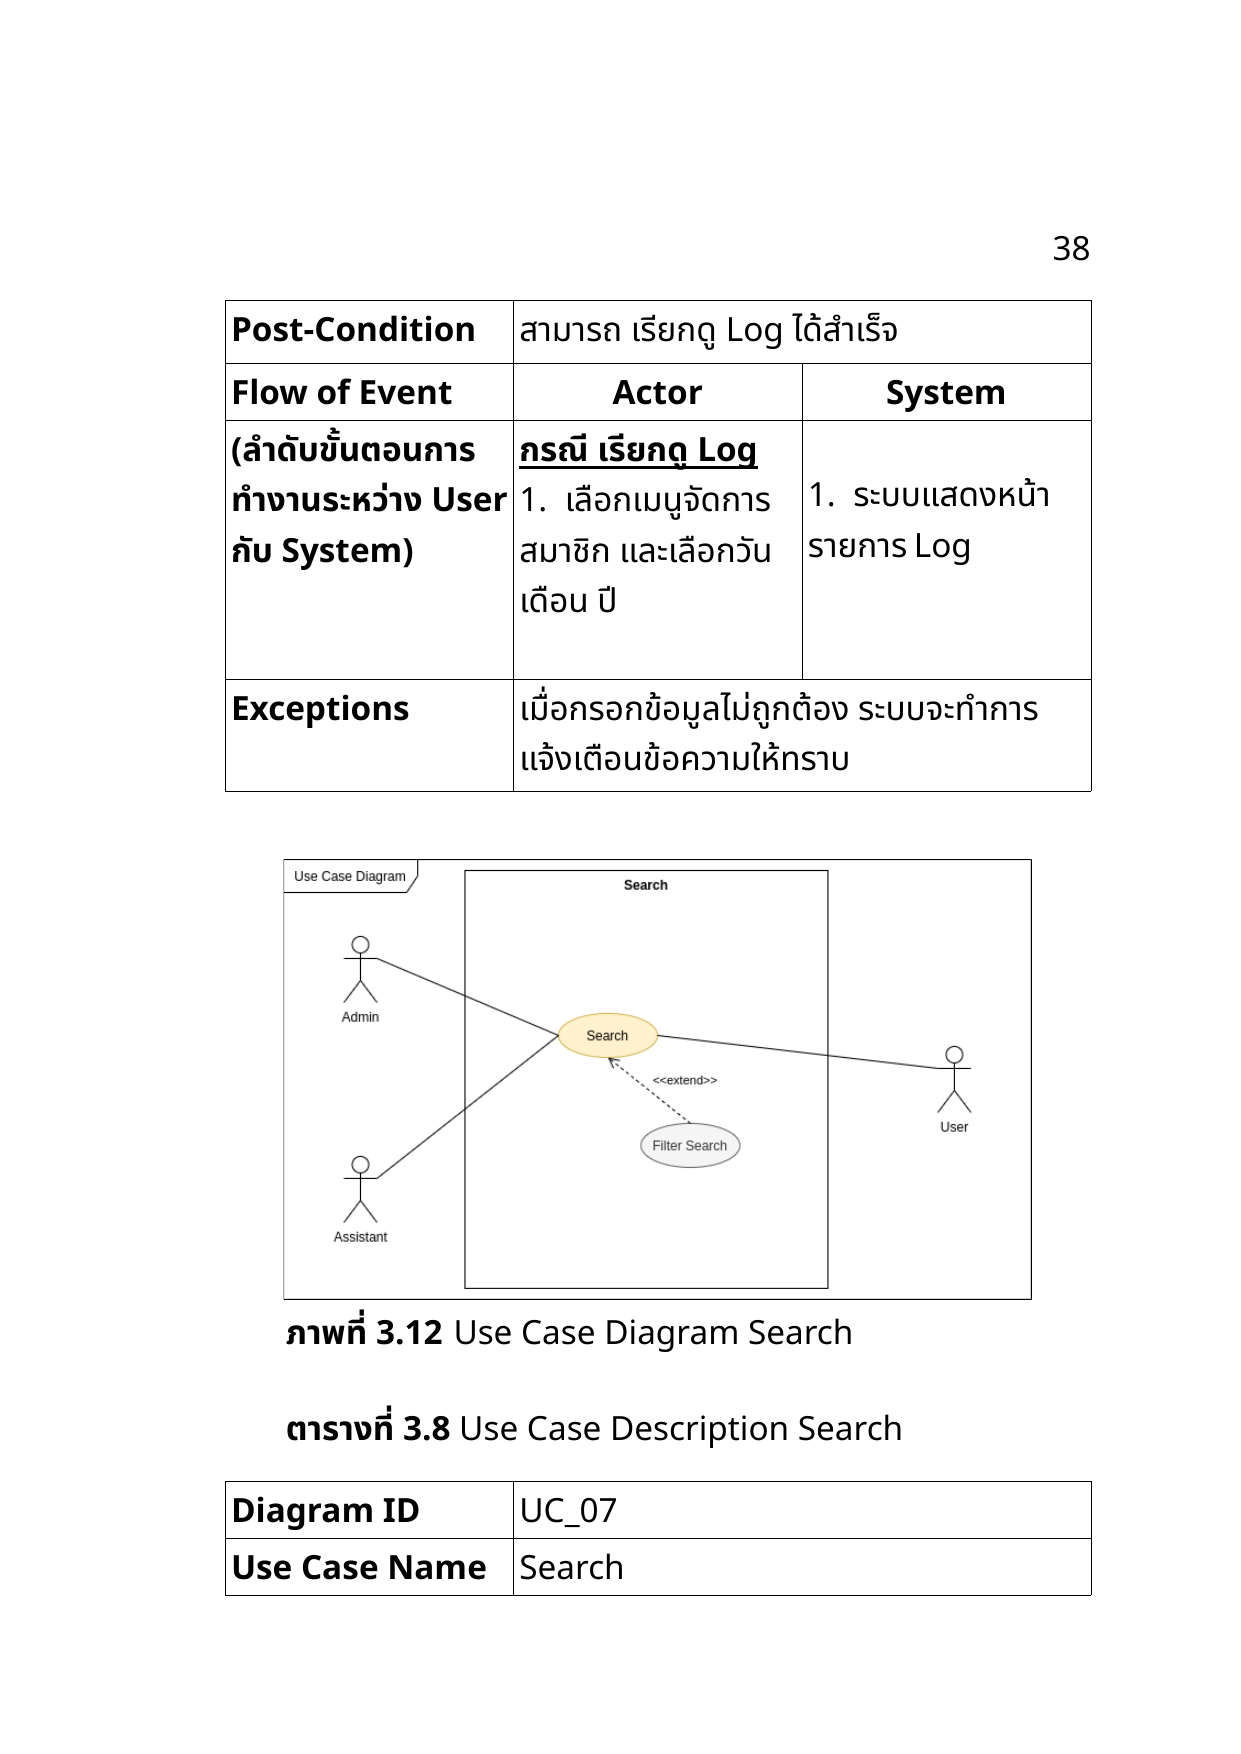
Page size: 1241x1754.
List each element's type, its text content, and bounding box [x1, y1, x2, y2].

table_cell Post-Condition [226, 301, 513, 363]
table_cell Use Case Name [226, 1539, 513, 1595]
picture [283, 859, 1032, 1300]
table_cell System [803, 364, 1091, 419]
table_header UC_07 [514, 1482, 1091, 1538]
table_cell Exceptions [226, 680, 513, 791]
text ตารางที่ 3.8 Use Case Description Search [225, 1405, 1091, 1456]
table_header Diagram ID [226, 1482, 513, 1538]
table_cell เมื่อกรอกข้อมูลไม่ถูกต้อง ระบบจะทำการแจ้งเตือนข้อความให้ทราบ [514, 680, 1091, 791]
table_cell สามารถ เรียกดู Log ได้สำเร็จ [514, 301, 1091, 363]
table_cell (ลำดับขั้นตอนการ ทำงานระหว่าง User กับ System) [226, 421, 513, 679]
table_cell กรณี เรียกดู Log 1. เลือกเมนูจัดการสมาชิก และเลือกวัน เดือน ปี [514, 421, 802, 679]
table_cell Search [514, 1539, 1091, 1595]
text ภาพที่ 3.12 Use Case Diagram Search [225, 859, 1091, 1359]
table_cell 1. ระบบแสดงหน้ารายการLog [803, 421, 1091, 679]
table_cell Flow of Event [226, 364, 513, 419]
table_cell Actor [514, 364, 802, 419]
